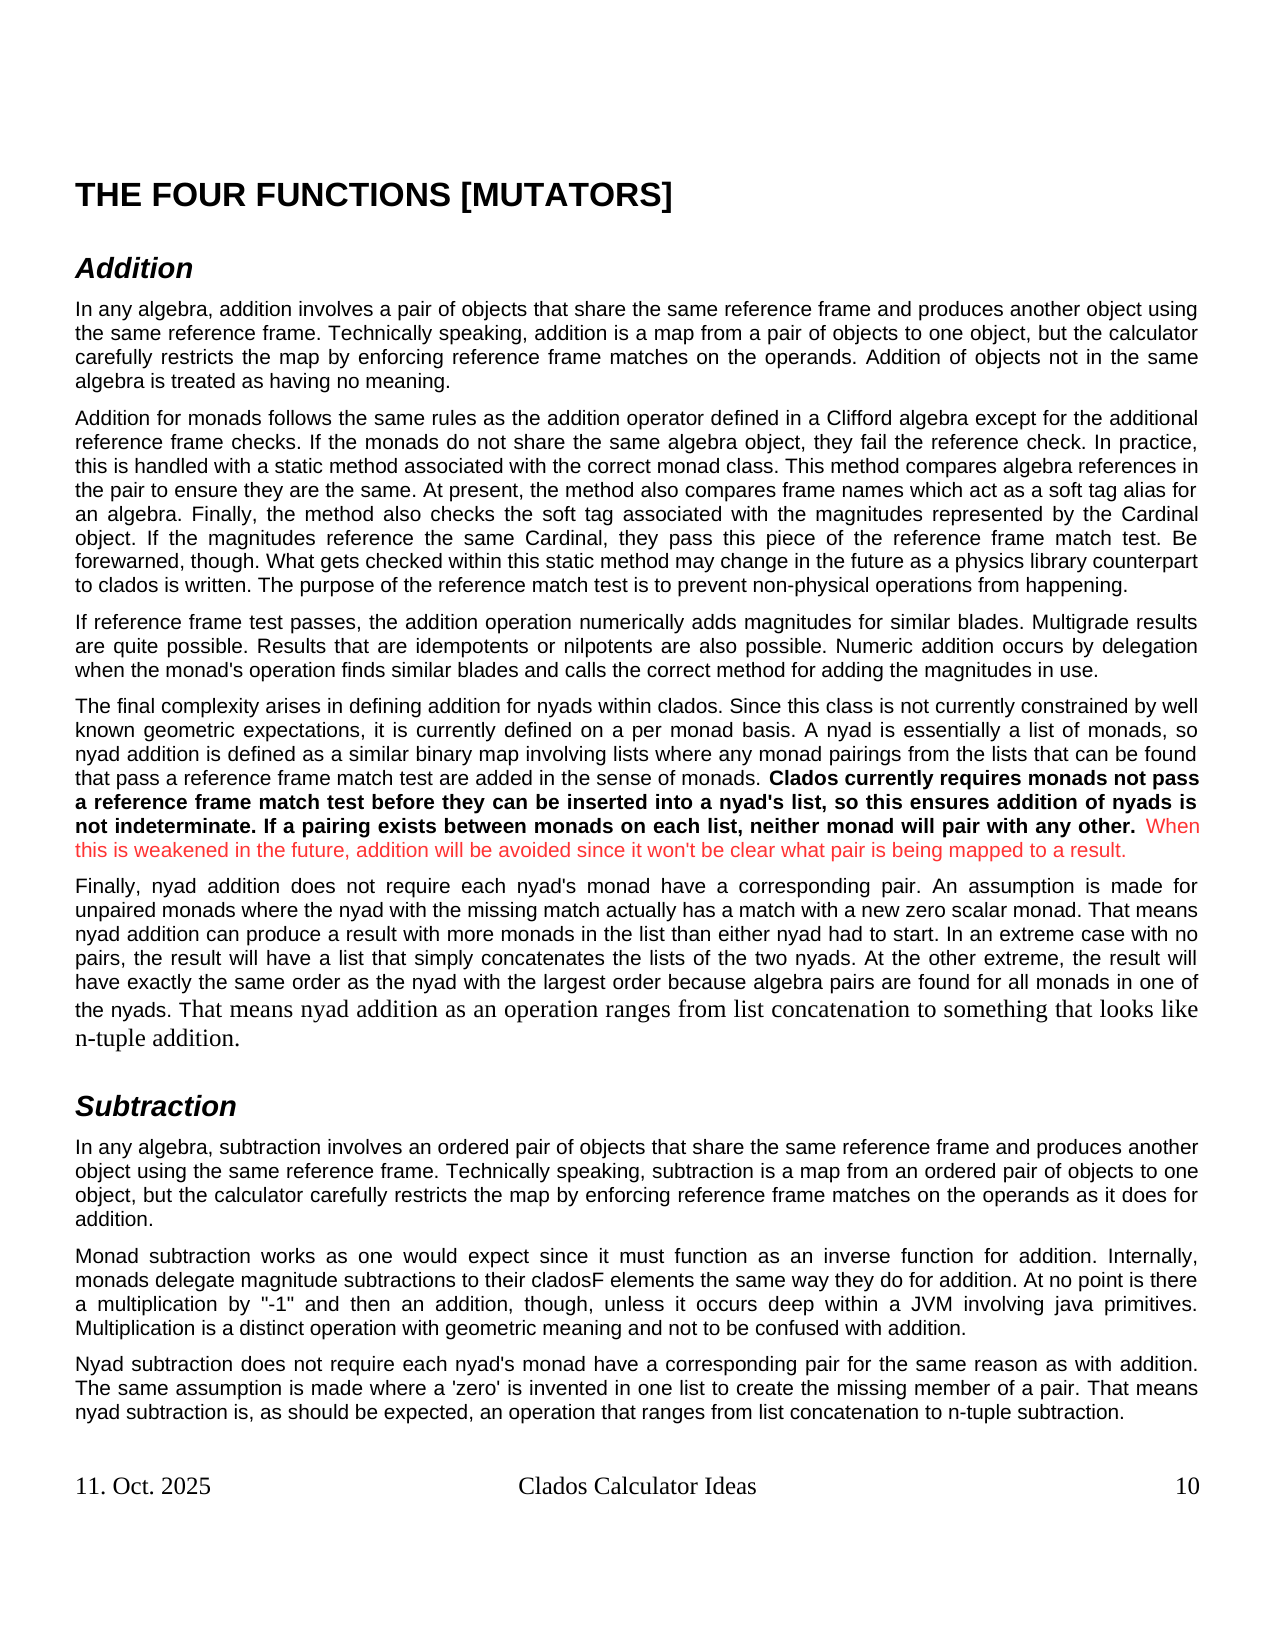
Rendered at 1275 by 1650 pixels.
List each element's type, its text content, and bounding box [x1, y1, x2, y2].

text In any algebra, addition involves a pair of objects that share the same reference frame and produces another object using the same reference frame. Technically speaking, addition is a map from a pair of objects to one object, but the calculator carefully restricts the map by enforcing reference frame matches on the operands. Addition of objects not in the same algebra is treated as having no meaning. [75, 297, 1200, 393]
text Addition for monads follows the same rules as the addition operator defined in a Clifford algebra except for the additional reference frame checks. If the monads do not share the same algebra object, they fail the reference check. In practice, this is handled with a static method associated with the correct monad class. This method compares algebra references in the pair to ensure they are the same. At present, the method also compares frame names which act as a soft tag alias for an algebra. Finally, the method also checks the soft tag associated with the magnitudes represented by the Cardinal object. If the magnitudes reference the same Cardinal, they pass this piece of the reference frame match test. Be forewarned, though. What gets checked within this static method may change in the future as a physics library counterpart to clados is written. The purpose of the reference match test is to prevent non-physical operations from happening. [75, 406, 1200, 597]
text If reference frame test passes, the addition operation numerically adds magnitudes for similar blades. Multigrade results are quite possible. Results that are idempotents or nilpotents are also possible. Numeric addition occurs by delegation when the monad's operation finds similar blades and calls the correct method for adding the magnitudes in use. [75, 610, 1200, 682]
subtitle Subtraction [75, 1089, 1200, 1123]
subtitle Addition [75, 251, 1200, 285]
text Nyad subtraction does not require each nyad's monad have a corresponding pair for the same reason as with addition. The same assumption is made where a 'zero' is invented in one list to create the missing member of a pair. That means nyad subtraction is, as should be expected, an operation that ranges from list concatenation to n-tuple subtraction. [75, 1352, 1200, 1424]
text Monad subtraction works as one would expect since it must function as an inverse function for addition. Internally, monads delegate magnitude subtractions to their cladosF elements the same way they do for addition. At no point is there a multiplication by "-1" and then an addition, though, unless it occurs deep within a JVM involving java primitives. Multiplication is a distinct operation with geometric meaning and not to be confused with addition. [75, 1243, 1200, 1339]
subtitle THE FOUR FUNCTIONS [MUTATORS] [75, 175, 1200, 214]
text The final complexity arises in defining addition for nyads within clados. Since this class is not currently constrained by well known geometric expectations, it is currently defined on a per monad basis. A nyad is essentially a list of monads, so nyad addition is defined as a similar binary map involving lists where any monad pairings from the lists that can be found that pass a reference frame match test are added in the sense of monads. Clados currently requires monads not pass a reference frame match test before they can be inserted into a nyad's list, so this ensures addition of nyads is not indeterminate. If a pairing exists between monads on each list, neither monad will pair with any other. When this is weakened in the future, addition will be avoided since it won't be clear what pair is being mapped to a result. [75, 694, 1200, 862]
text Finally, nyad addition does not require each nyad's monad have a corresponding pair. An assumption is made for unpaired monads where the nyad with the missing match actually has a match with a new zero scalar monad. That means nyad addition can produce a result with more monads in the list than either nyad had to start. In an extreme case with no pairs, the result will have a list that simply concatenates the lists of the two nyads. At the other extreme, the result will have exactly the same order as the nyad with the largest order because algebra pairs are found for all monads in one of the nyads. That means nyad addition as an operation ranges from list concatenation to something that looks like n-tuple addition. [75, 874, 1200, 1052]
text In any algebra, subtraction involves an ordered pair of objects that share the same reference frame and produces another object using the same reference frame. Technically speaking, subtraction is a map from an ordered pair of objects to one object, but the calculator carefully restricts the map by enforcing reference frame matches on the operands as it does for addition. [75, 1135, 1200, 1231]
